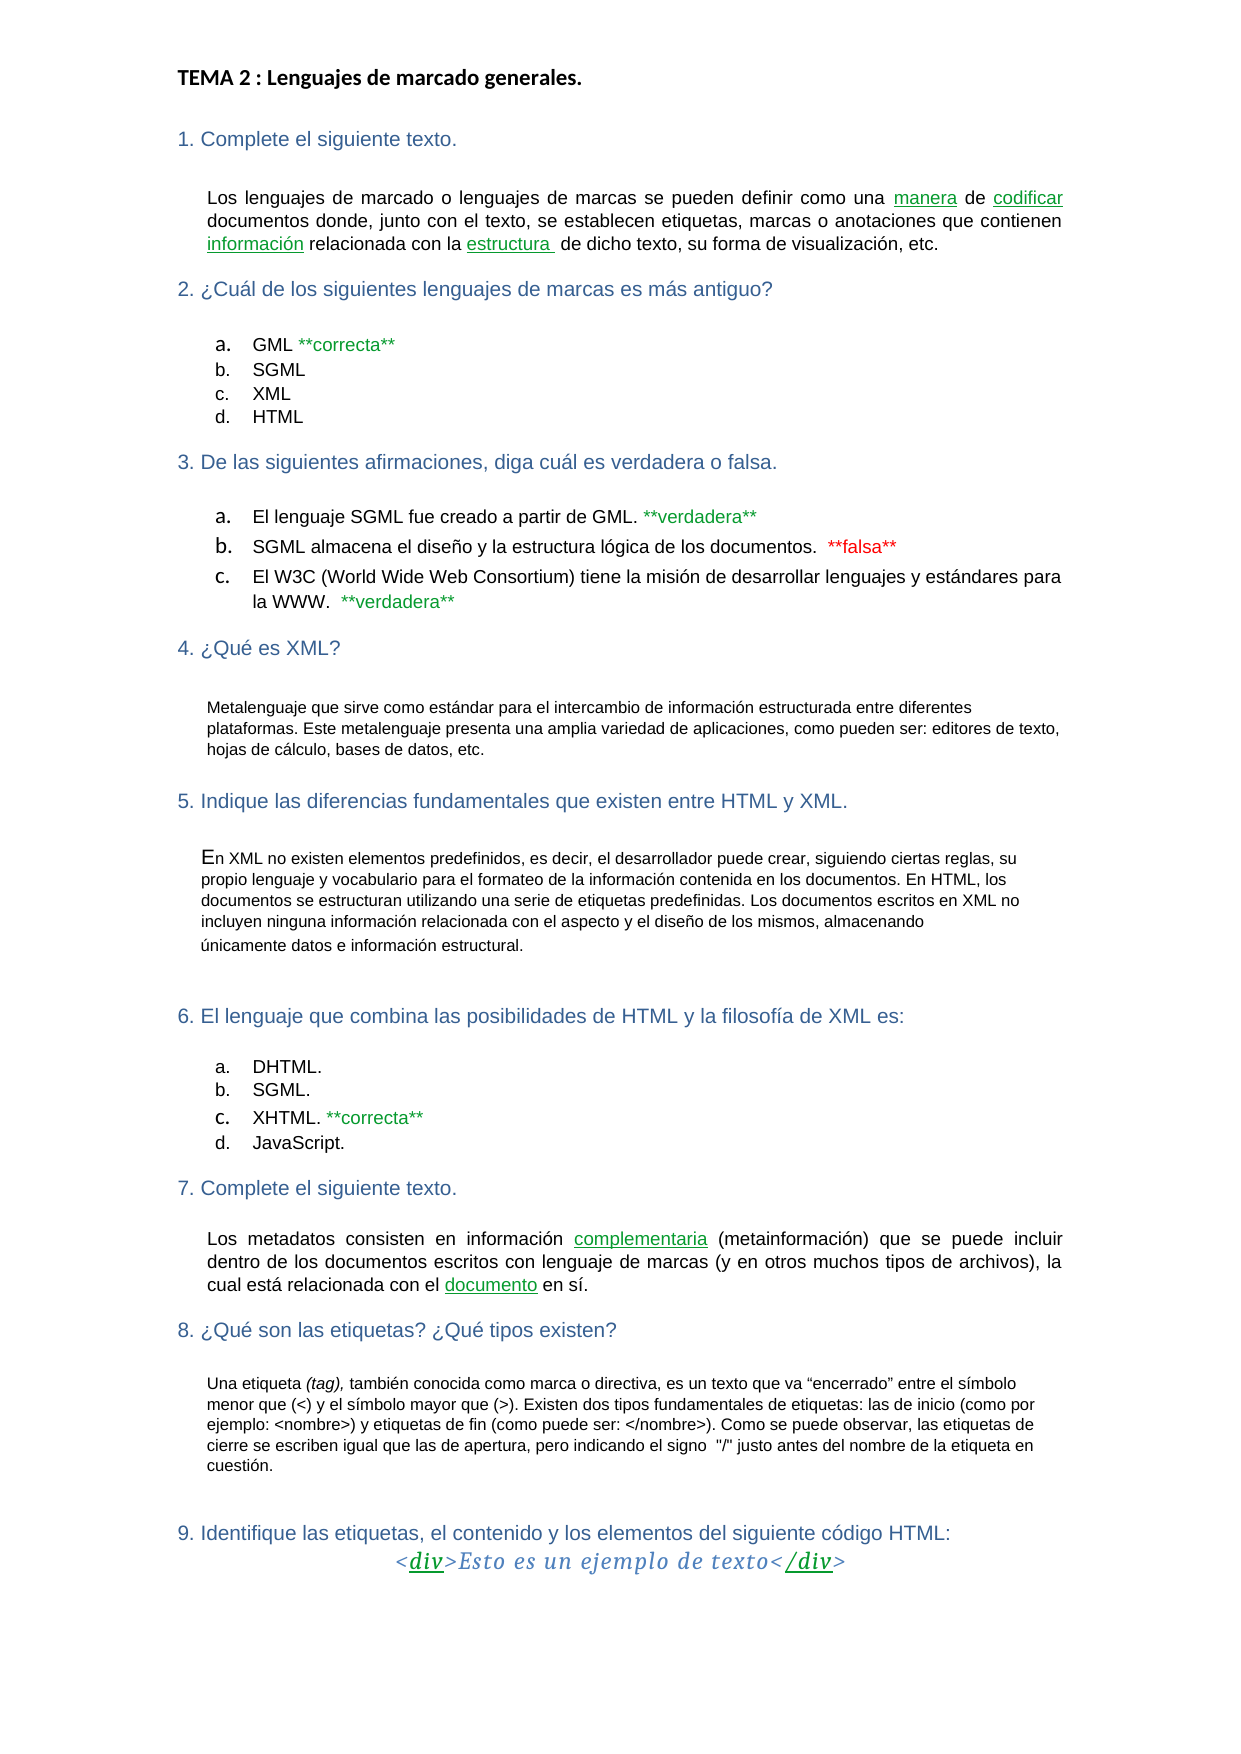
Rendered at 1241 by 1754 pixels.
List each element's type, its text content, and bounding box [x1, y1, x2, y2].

subtitle 7. Complete el siguiente texto. [177, 1176, 1063, 1226]
subtitle 2. ¿Cuál de los siguientes lenguajes de marcas es más antiguo? [177, 277, 1063, 327]
list SGML almacena el diseño y la estructura lógica de los documentos. **falsa** [215, 531, 1063, 559]
subtitle Metalenguaje que sirve como estándar para el intercambio de información estructurada entre diferentes plataformas. Este metalenguaje presenta una amplia variedad de aplicaciones, como pueden ser: editores de texto, hojas de cálculo, bases de datos, etc. [207, 665, 1063, 758]
list El W3C (World Wide Web Consortium) tiene la misión de desarrollar lenguajes y estándares para la WWW. **verdadera** [215, 562, 1063, 613]
list Los metadatos consisten en información complementaria (metainformación) que se puede incluir dentro de los documentos escritos con lenguaje de marcas (y en otros muchos tipos de archivos), la cual está relacionada con el documento en sí. [207, 1228, 1063, 1296]
list SGML. [215, 1079, 1063, 1100]
subtitle 8. ¿Qué son las etiquetas? ¿Qué tipos existen? [177, 1318, 1063, 1342]
subtitle TEMA 2 : Lenguajes de marcado generales. 1. Complete el siguiente texto. [177, 63, 1063, 184]
subtitle 9. Identifique las etiquetas, el contenido y los elementos del siguiente código HTML: [177, 1521, 1063, 1545]
list XHTML. **correcta** [215, 1102, 1063, 1130]
list SGML [215, 359, 1063, 381]
list DHTML. [215, 1055, 1063, 1077]
list GML **correcta** [215, 329, 1063, 357]
list Los lenguajes de marcado o lenguajes de marcas se pueden definir como una manera de codificar documentos donde, junto con el texto, se establecen etiquetas, marcas o anotaciones que contienen información relacionada con la estructura de dicho texto, su forma de visualización, etc. [207, 187, 1063, 255]
list HTML [215, 406, 1063, 427]
list XML [215, 382, 1063, 404]
subtitle 5. Indique las diferencias fundamentales que existen entre HTML y XML. [177, 789, 1063, 813]
subtitle <div>Esto es un ejemplo de texto</div> [177, 1547, 1063, 1576]
subtitle 4. ¿Qué es XML? [177, 635, 1063, 659]
list El lenguaje SGML fue creado a partir de GML. **verdadera** [215, 501, 1063, 529]
subtitle únicamente datos e información estructural. [177, 936, 1063, 955]
subtitle En XML no existen elementos predefinidos, es decir, el desarrollador puede crear, siguiendo ciertas reglas, su propio lenguaje y vocabulario para el formateo de la información contenida en los documentos. En HTML, los documentos se estructuran utilizando una serie de etiquetas predefinidas. Los documentos escritos en XML no incluyen ninguna información relacionada con el aspecto y el diseño de los mismos, almacenando [201, 819, 1063, 931]
list JavaScript. [215, 1132, 1063, 1154]
subtitle 3. De las siguientes afirmaciones, diga cuál es verdadera o falsa. [177, 449, 1063, 499]
subtitle 6. El lenguaje que combina las posibilidades de HTML y la filosofía de XML es: [177, 1004, 1063, 1053]
subtitle Una etiqueta (tag), también conocida como marca o directiva, es un texto que va “encerrado” entre el símbolo menor que (<) y el símbolo mayor que (>). Existen dos tipos fundamentales de etiquetas: las de inicio (como por ejemplo: <nombre>) y etiquetas de fin (como puede ser: </nombre>). Como se puede observar, las etiquetas de cierre se escriben igual que las de apertura, pero indicando el signo "/" justo antes del nombre de la etiqueta en cuestión. [207, 1348, 1063, 1475]
